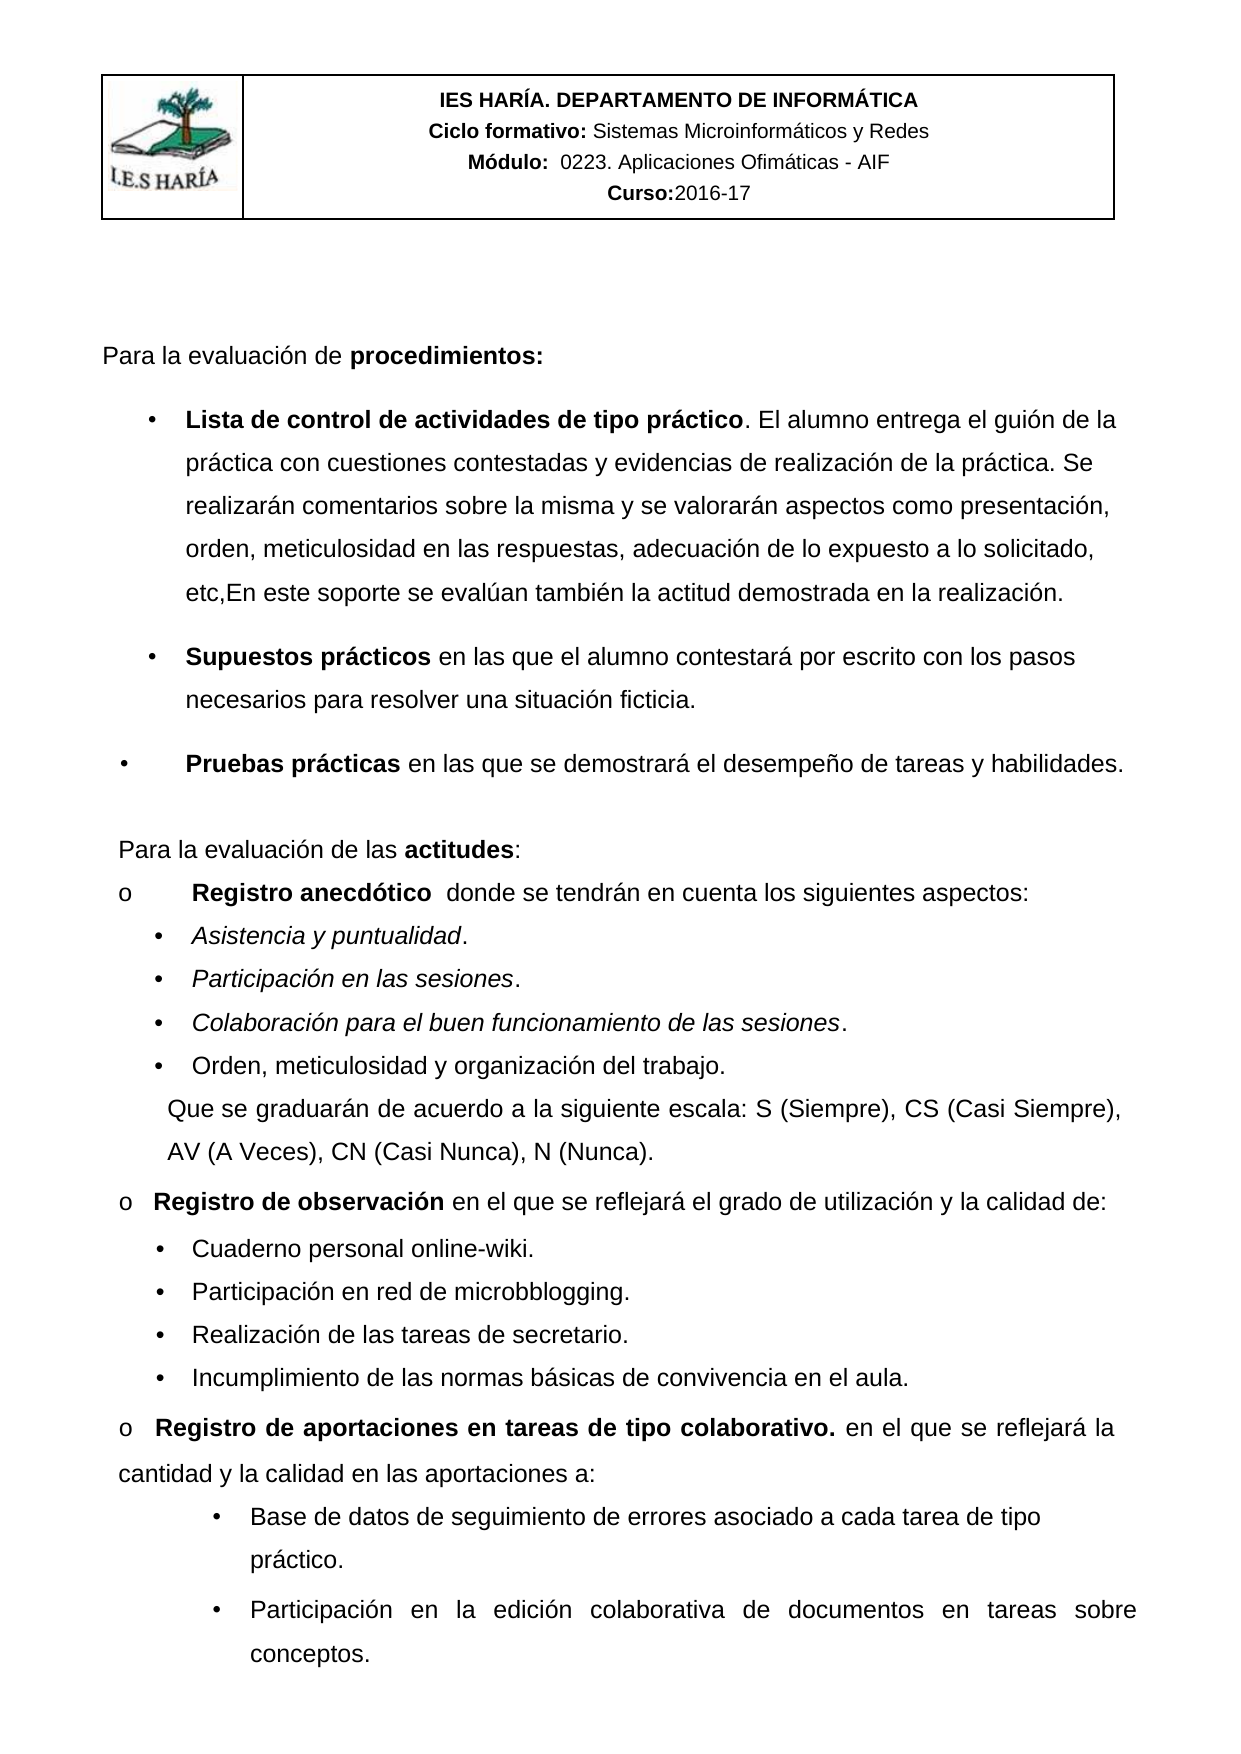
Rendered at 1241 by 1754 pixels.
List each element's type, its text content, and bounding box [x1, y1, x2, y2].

text • Orden, meticulosidad y organización del trabajo. [154, 1051, 1138, 1079]
text o Registro de aportaciones en tareas de tipo colaborativo. en el que se reflejará la cantidad y la calidad en las aportaciones a: [118, 1413, 1115, 1487]
list Base de datos de seguimiento de errores asociado a cada tarea de tipo práctico. [212, 1502, 1138, 1574]
text • Participación en las sesiones. [154, 964, 1138, 993]
list Pruebas prácticas en las que se demostrará el desempeño de tareas y habilidades. [120, 749, 1138, 778]
text Para la evaluación de las actitudes: [118, 835, 525, 864]
text o Registro de observación en el que se reflejará el grado de utilización y la calidad de: [118, 1187, 1115, 1218]
picture [107, 81, 238, 191]
text • Cuaderno personal online-wiki. [156, 1234, 1138, 1262]
text Para la evaluación de procedimientos: [102, 341, 1138, 370]
list Supuestos prácticos en las que el alumno contestará por escrito con los pasos necesarios para resolver una situación ficticia. [148, 642, 1138, 713]
text • Colaboración para el buen funcionamiento de las sesiones. [154, 1008, 1138, 1036]
list Participación en la edición colaborativa de documentos en tareas sobre conceptos. [212, 1595, 1138, 1667]
text • Asistencia y puntualidad. [154, 921, 1138, 950]
text • Incumplimiento de las normas básicas de convivencia en el aula. [156, 1363, 1138, 1392]
text Que se graduarán de acuerdo a la siguiente escala: S (Siempre), CS (Casi Siempre), AV (A Veces), CN (Casi Nunca), N (Nunca). [167, 1094, 1126, 1166]
text • Realización de las tareas de secretario. [156, 1320, 1138, 1349]
text • Participación en red de microbblogging. [156, 1277, 1138, 1306]
list Lista de control de actividades de tipo práctico. El alumno entrega el guión de la práctica con cuestiones contestadas y evidencias de realización de la práctica. Se realizarán comentarios sobre la misma y se valorarán aspectos como presentación, orden, meticulosidad en las respuestas, adecuación de lo expuesto a lo solicitado, etc,En este soporte se evalúan también la actitud demostrada en la realización. [148, 405, 1138, 606]
text o Registro anecdótico donde se tendrán en cuenta los siguientes aspectos: [118, 878, 1034, 907]
